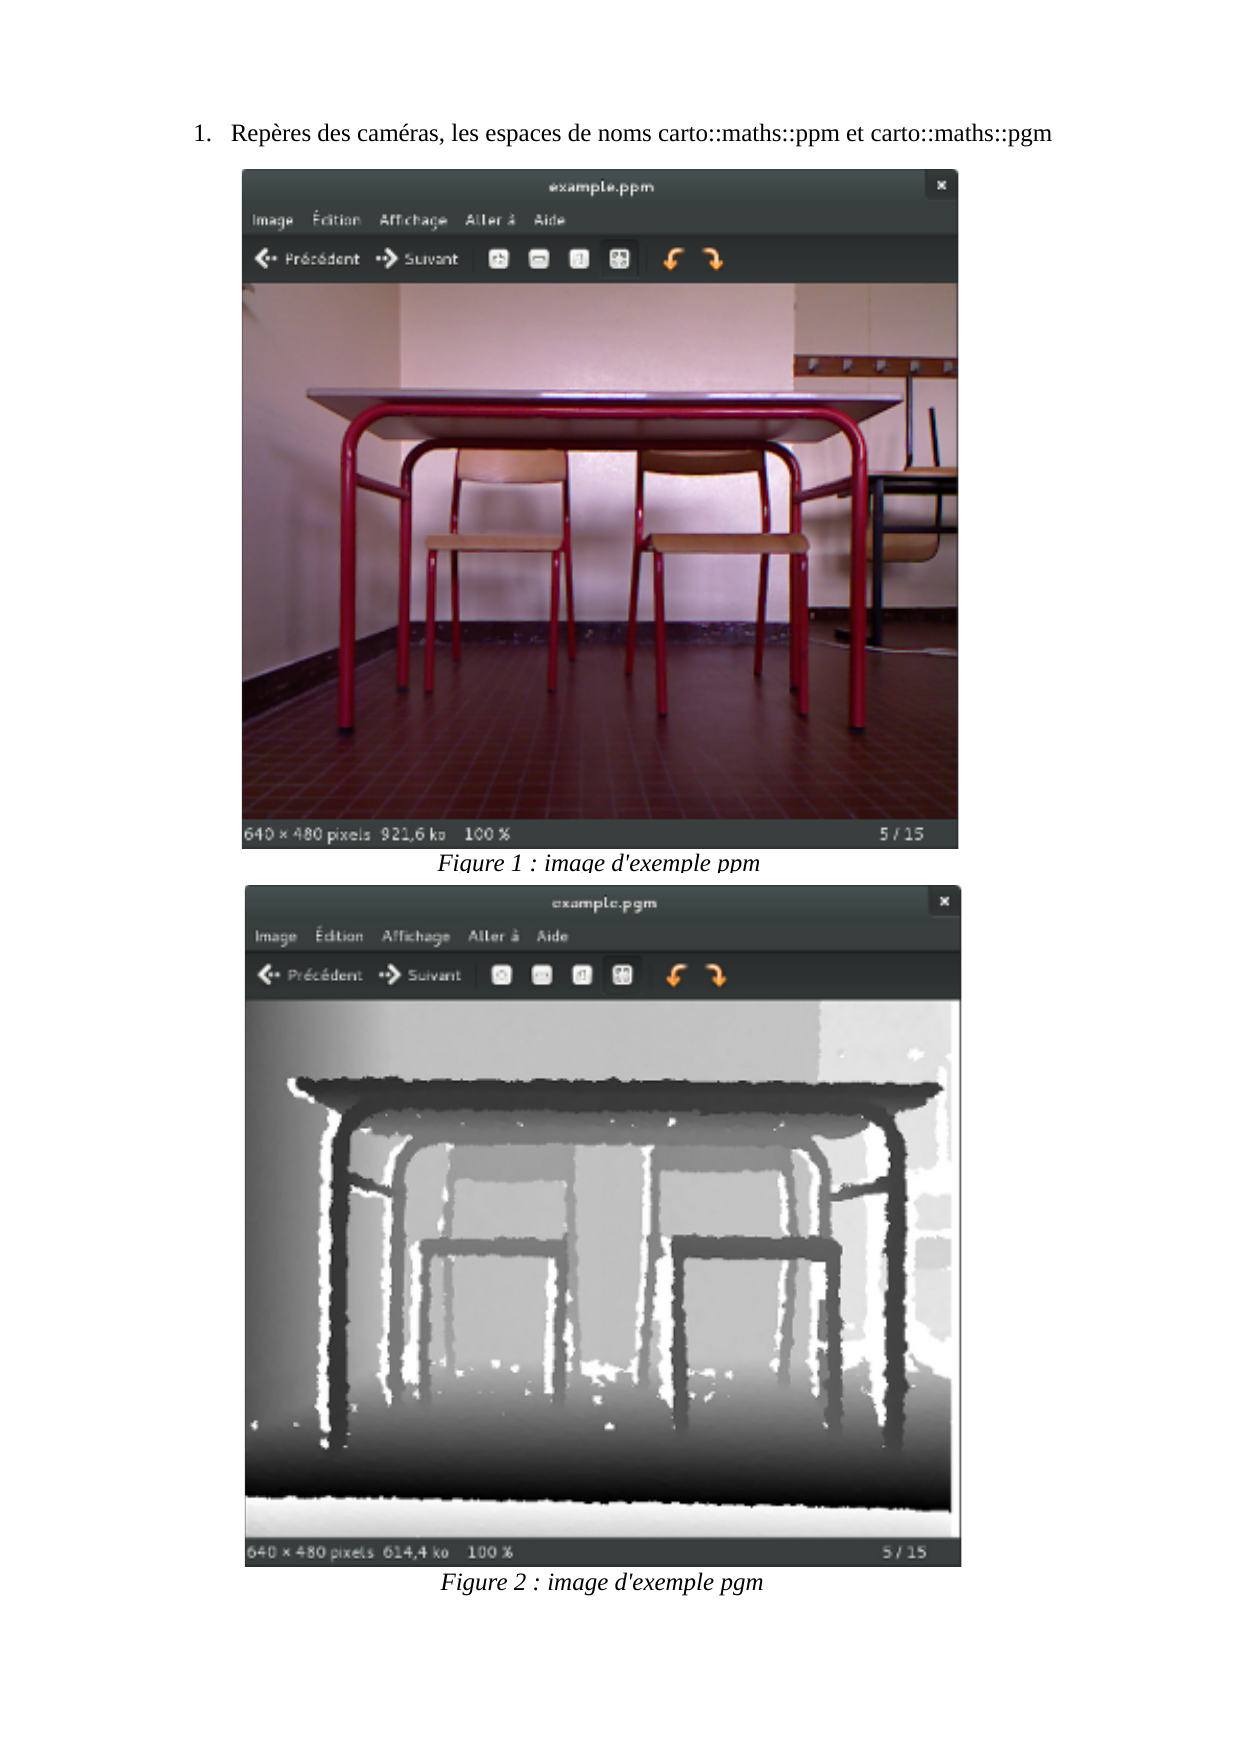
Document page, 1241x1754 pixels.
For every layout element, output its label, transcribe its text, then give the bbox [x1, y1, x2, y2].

list Repères des caméras, les espaces de noms carto::maths::ppm et carto::maths::pgm [193, 118, 1122, 147]
picture [241, 169, 959, 849]
text Figure 1 : image d'exemple ppm [242, 849, 958, 877]
text Figure 2 : image d'exemple pgm [245, 1567, 961, 1596]
picture [244, 885, 962, 1567]
